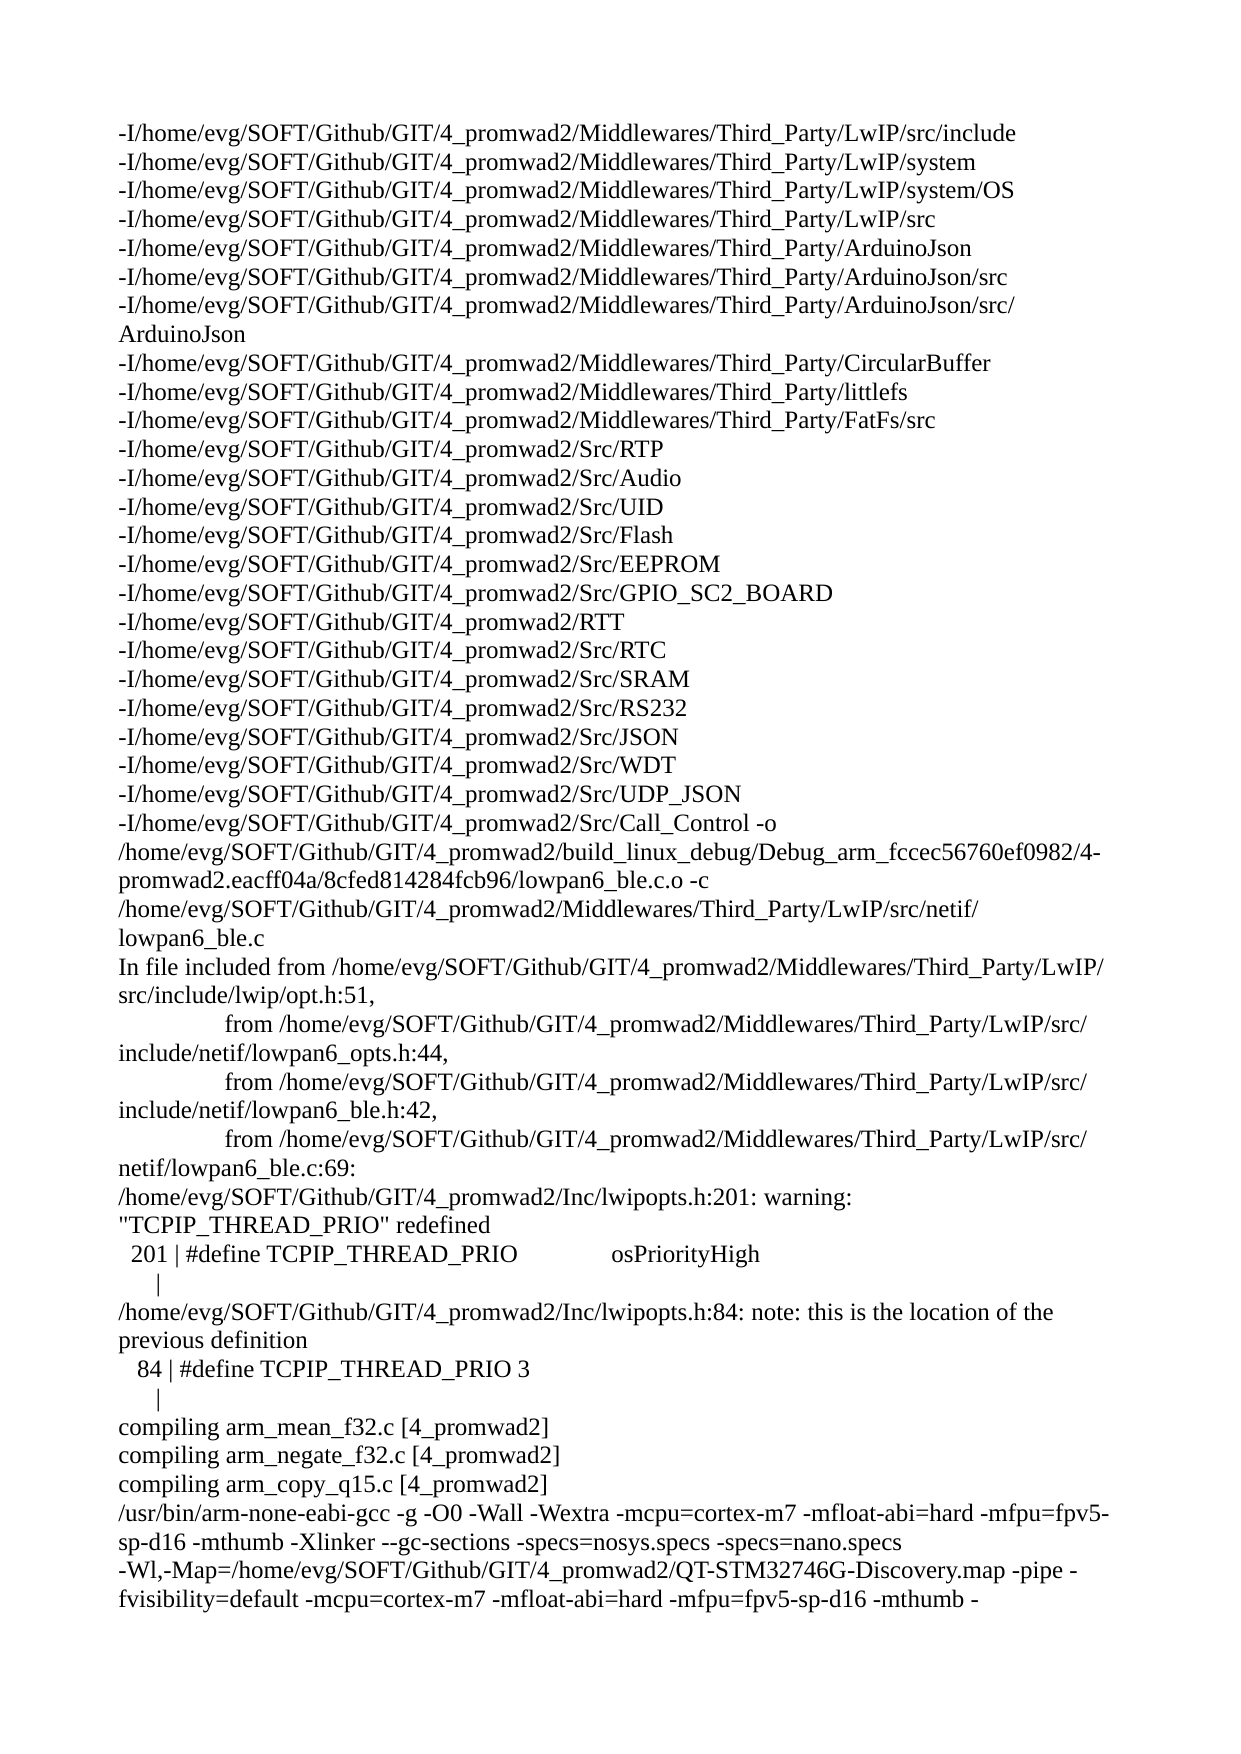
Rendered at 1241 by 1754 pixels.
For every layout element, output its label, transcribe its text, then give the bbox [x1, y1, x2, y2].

text In file included from /home/evg/SOFT/Github/GIT/4_promwad2/Middlewares/Third_Party/LwIP/src/include/lwip/opt.h:51, [118, 952, 1122, 1009]
text -I/home/evg/SOFT/Github/GIT/4_promwad2/Middlewares/Third_Party/LwIP/src/include -I/home/evg/SOFT/Github/GIT/4_promwad2/Middlewares/Third_Party/LwIP/system -I/home/evg/SOFT/Github/GIT/4_promwad2/Middlewares/Third_Party/LwIP/system/OS -I/home/evg/SOFT/Github/GIT/4_promwad2/Middlewares/Third_Party/LwIP/src -I/home/evg/SOFT/Github/GIT/4_promwad2/Middlewares/Third_Party/ArduinoJson -I/home/evg/SOFT/Github/GIT/4_promwad2/Middlewares/Third_Party/ArduinoJson/src -I/home/evg/SOFT/Github/GIT/4_promwad2/Middlewares/Third_Party/ArduinoJson/src/ArduinoJson -I/home/evg/SOFT/Github/GIT/4_promwad2/Middlewares/Third_Party/CircularBuffer -I/home/evg/SOFT/Github/GIT/4_promwad2/Middlewares/Third_Party/littlefs -I/home/evg/SOFT/Github/GIT/4_promwad2/Middlewares/Third_Party/FatFs/src -I/home/evg/SOFT/Github/GIT/4_promwad2/Src/RTP -I/home/evg/SOFT/Github/GIT/4_promwad2/Src/Audio -I/home/evg/SOFT/Github/GIT/4_promwad2/Src/UID -I/home/evg/SOFT/Github/GIT/4_promwad2/Src/Flash -I/home/evg/SOFT/Github/GIT/4_promwad2/Src/EEPROM -I/home/evg/SOFT/Github/GIT/4_promwad2/Src/GPIO_SC2_BOARD -I/home/evg/SOFT/Github/GIT/4_promwad2/RTT -I/home/evg/SOFT/Github/GIT/4_promwad2/Src/RTC -I/home/evg/SOFT/Github/GIT/4_promwad2/Src/SRAM -I/home/evg/SOFT/Github/GIT/4_promwad2/Src/RS232 -I/home/evg/SOFT/Github/GIT/4_promwad2/Src/JSON -I/home/evg/SOFT/Github/GIT/4_promwad2/Src/WDT -I/home/evg/SOFT/Github/GIT/4_promwad2/Src/UDP_JSON -I/home/evg/SOFT/Github/GIT/4_promwad2/Src/Call_Control -o /home/evg/SOFT/Github/GIT/4_promwad2/build_linux_debug/Debug_arm_fccec56760ef0982/4-promwad2.eacff04a/8cfed814284fcb96/lowpan6_ble.c.o -c /home/evg/SOFT/Github/GIT/4_promwad2/Middlewares/Third_Party/LwIP/src/netif/lowpan6_ble.c [118, 118, 1122, 952]
text from /home/evg/SOFT/Github/GIT/4_promwad2/Middlewares/Third_Party/LwIP/src/include/netif/lowpan6_opts.h:44, [118, 1009, 1122, 1067]
text from /home/evg/SOFT/Github/GIT/4_promwad2/Middlewares/Third_Party/LwIP/src/include/netif/lowpan6_ble.h:42, [118, 1067, 1122, 1124]
text 201 | #define TCPIP_THREAD_PRIO osPriorityHigh [118, 1239, 1122, 1268]
text | [118, 1268, 1122, 1297]
text /usr/bin/arm-none-eabi-gcc -g -O0 -Wall -Wextra -mcpu=cortex-m7 -mfloat-abi=hard -mfpu=fpv5-sp-d16 -mthumb -Xlinker --gc-sections -specs=nosys.specs -specs=nano.specs -Wl,-Map=/home/evg/SOFT/Github/GIT/4_promwad2/QT-STM32746G-Discovery.map -pipe -fvisibility=default -mcpu=cortex-m7 -mfloat-abi=hard -mfpu=fpv5-sp-d16 -mthumb [118, 1498, 1122, 1613]
text compiling arm_negate_f32.c [4_promwad2] [118, 1441, 1122, 1469]
text 84 | #define TCPIP_THREAD_PRIO 3 [118, 1354, 1122, 1383]
text compiling arm_mean_f32.c [4_promwad2] [118, 1412, 1122, 1441]
text from /home/evg/SOFT/Github/GIT/4_promwad2/Middlewares/Third_Party/LwIP/src/netif/lowpan6_ble.c:69: [118, 1124, 1122, 1182]
text compiling arm_copy_q15.c [4_promwad2] [118, 1469, 1122, 1498]
text /home/evg/SOFT/Github/GIT/4_promwad2/Inc/lwipopts.h:84: note: this is the location of the previous definition [118, 1297, 1122, 1354]
text | [118, 1383, 1122, 1412]
text /home/evg/SOFT/Github/GIT/4_promwad2/Inc/lwipopts.h:201: warning: "TCPIP_THREAD_PRIO" redefined [118, 1182, 1122, 1239]
